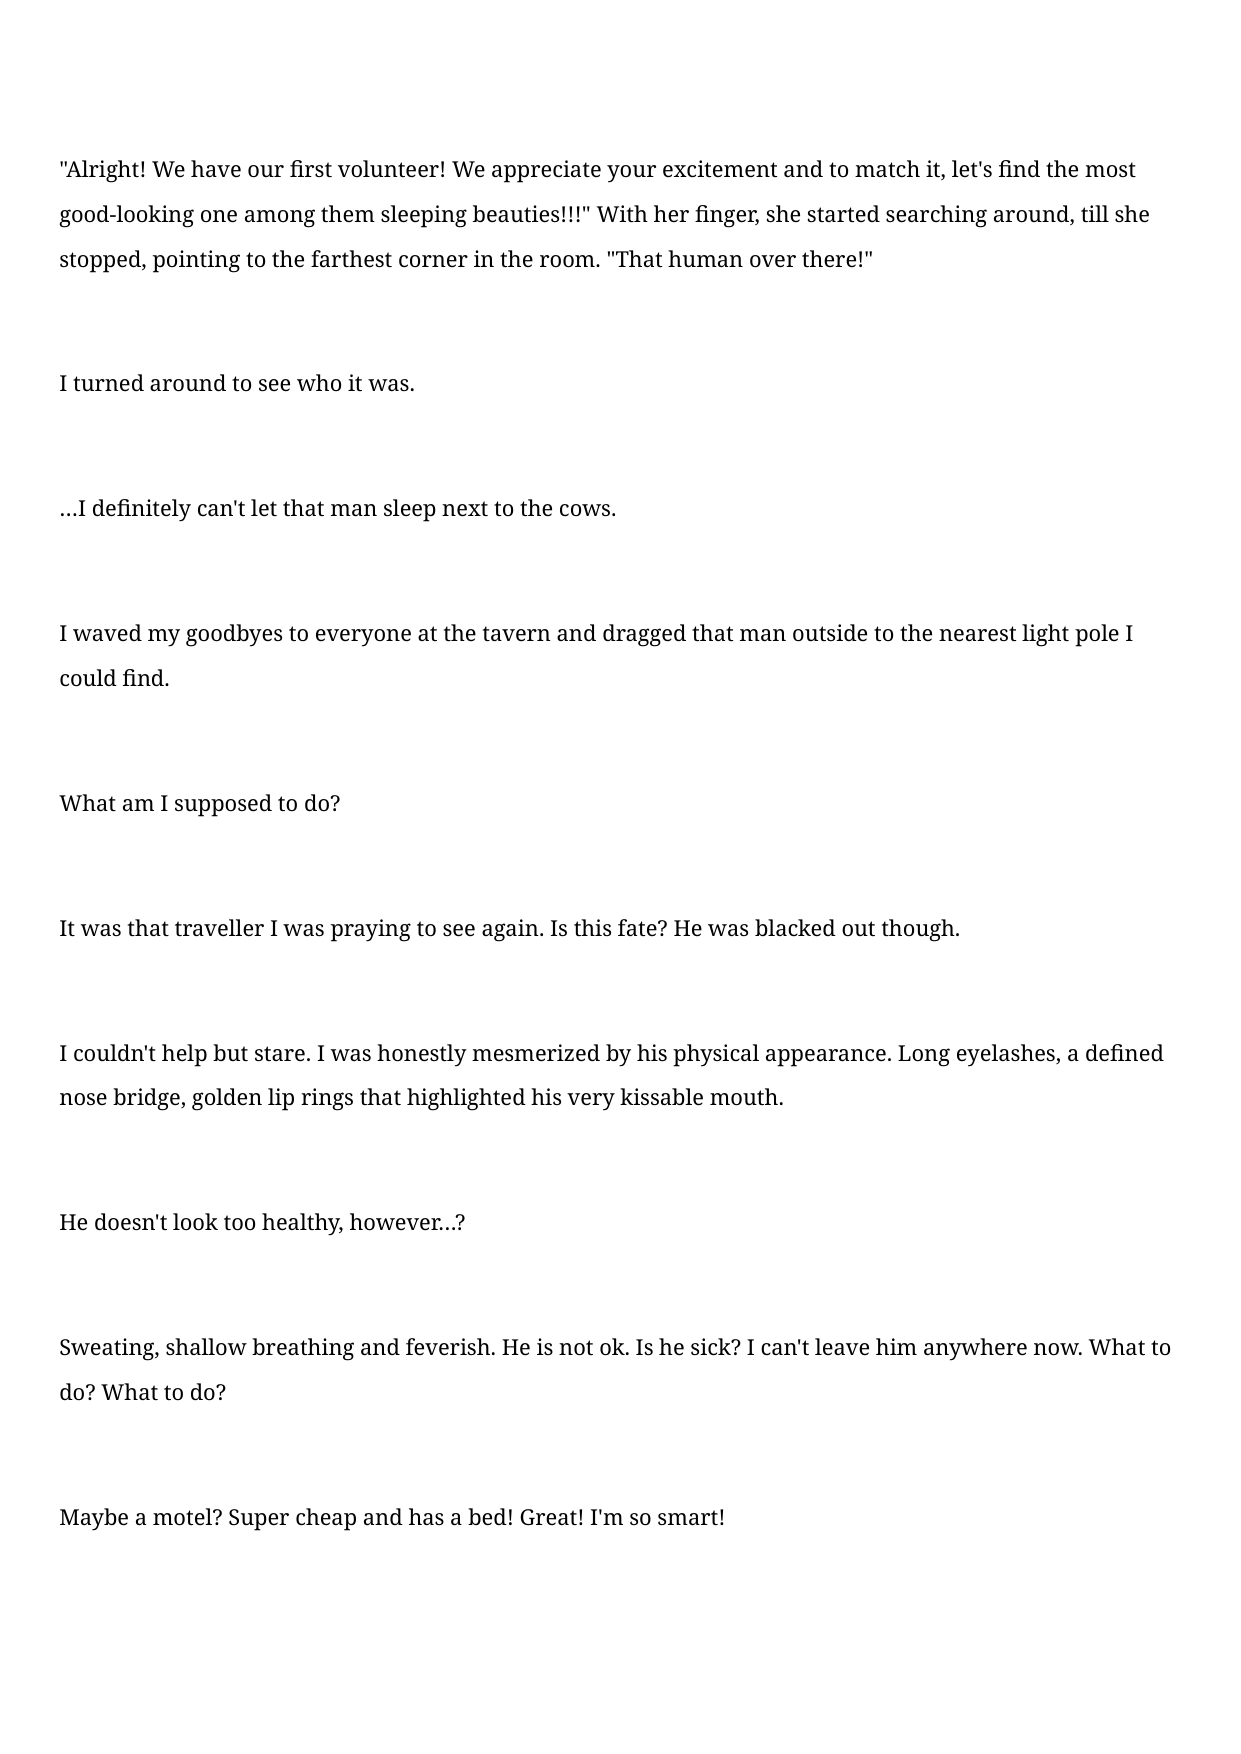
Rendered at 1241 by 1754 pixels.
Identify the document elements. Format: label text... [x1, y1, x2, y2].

text I turned around to see who it was. [59, 368, 1181, 398]
text Maybe a motel? Super cheap and has a bed! Great! I'm so smart! [59, 1502, 1181, 1531]
text I waved my goodbyes to everyone at the tavern and dragged that man outside to the nearest light pole I could find. [59, 618, 1181, 693]
text "Alright! We have our first volunteer! We appreciate your excitement and to match it, let's find the most good-looking one among them sleeping beauties!!!" With her finger, she started searching around, till she stopped, pointing to the farthest corner in the room. "That human over there!" [59, 154, 1181, 273]
text Sweating, shallow breathing and feverish. He is not ok. Is he sick? I can't leave him anywhere now. What to do? What to do? [59, 1332, 1181, 1407]
text I couldn't help but stare. I was honestly mesmerized by his physical appearance. Long eyelashes, a defined nose bridge, golden lip rings that highlighted his very kissable mouth. [59, 1038, 1181, 1112]
text What am I supposed to do? [59, 788, 1181, 818]
text It was that traveller I was praying to see again. Is this fate? He was blacked out though. [59, 913, 1181, 942]
text …I definitely can't let that man sleep next to the cows. [59, 493, 1181, 523]
text He doesn't look too healthy, however…? [59, 1207, 1181, 1237]
